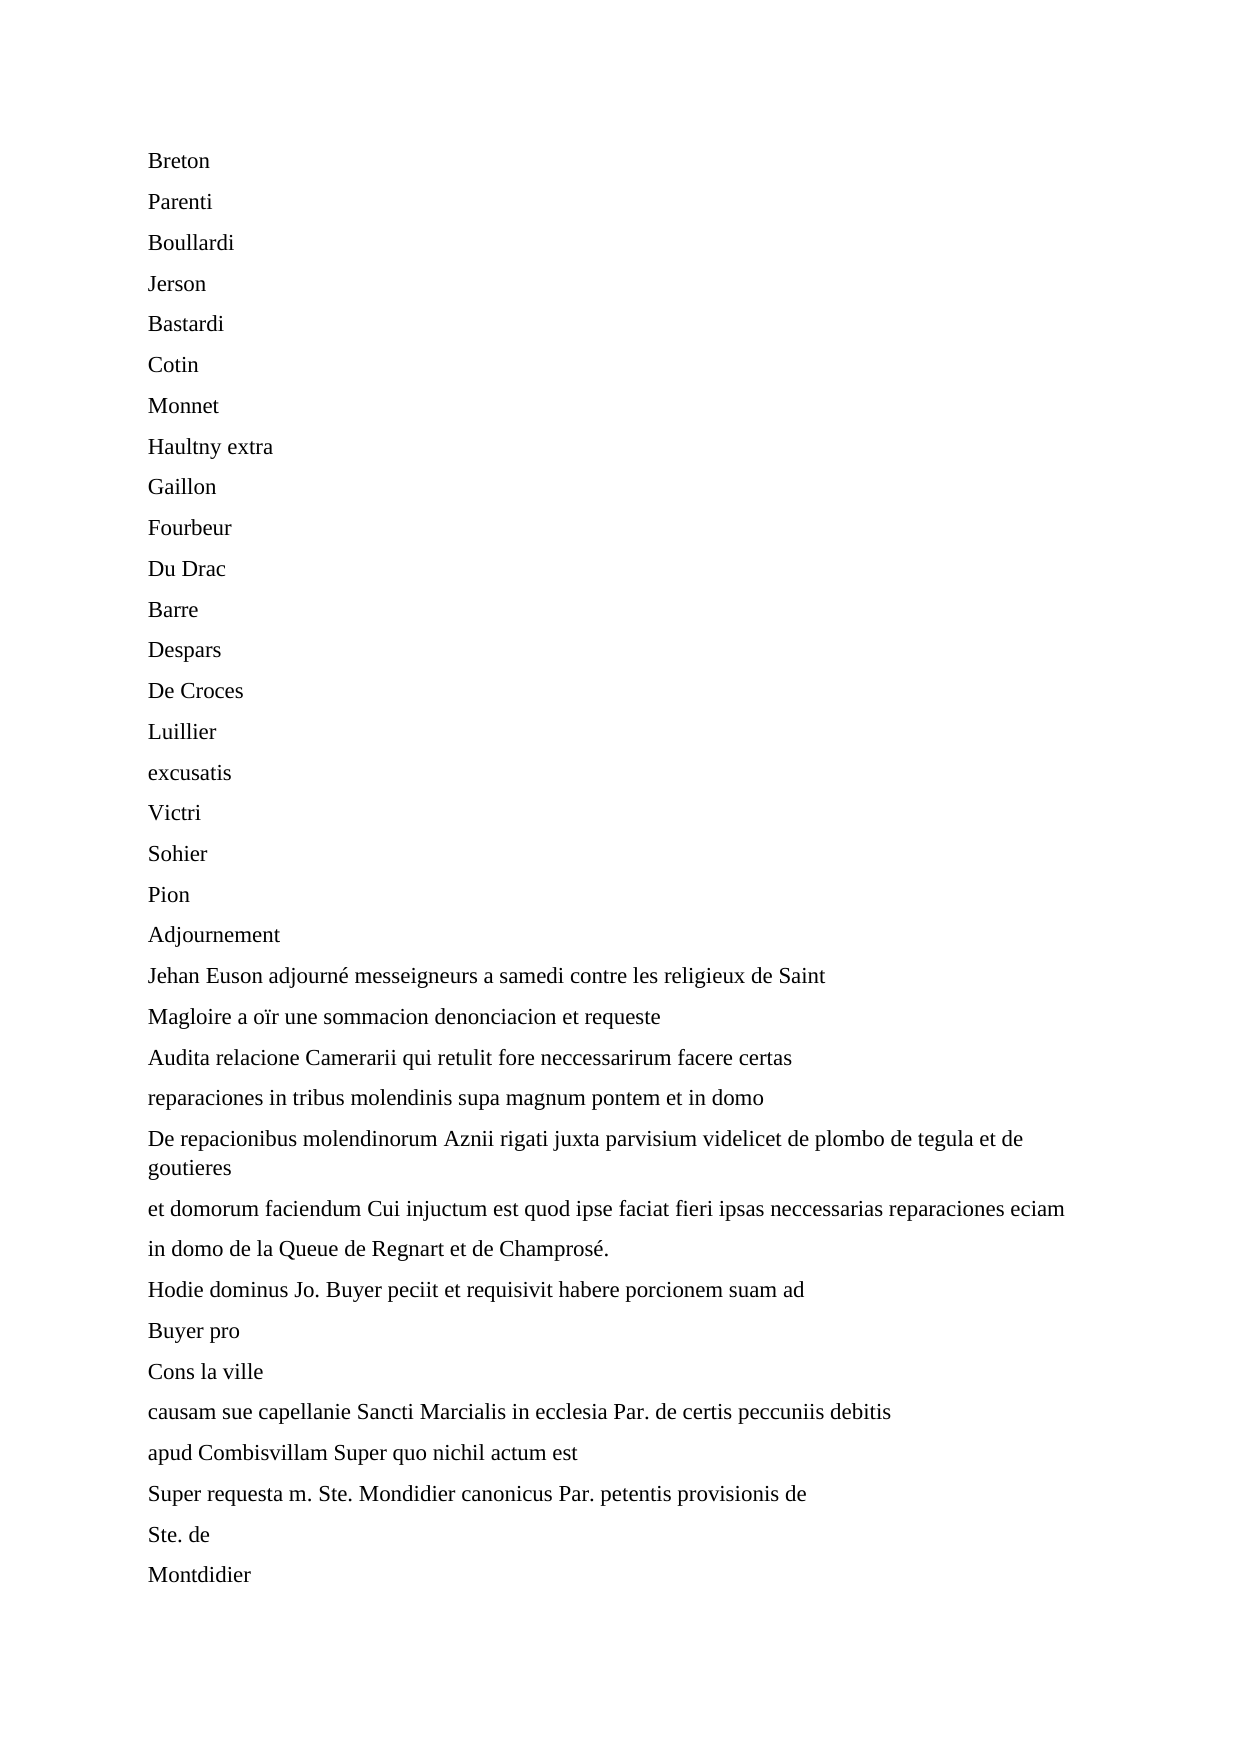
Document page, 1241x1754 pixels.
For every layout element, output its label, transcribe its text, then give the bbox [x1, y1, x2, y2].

text Victri [148, 799, 1093, 826]
text Breton [148, 148, 1093, 174]
text Cotin [148, 351, 1093, 378]
text Luillier [148, 718, 1093, 744]
text Boullardi [148, 229, 1093, 255]
text Montdidier [148, 1561, 1093, 1588]
text Hodie dominus Jo. Buyer peciit et requisivit habere porcionem suam ad [148, 1276, 1093, 1303]
text reparaciones in tribus molendinis supa magnum pontem et in domo [148, 1084, 1093, 1111]
text Gaillon [148, 473, 1093, 500]
text Monnet [148, 392, 1093, 418]
text Jehan Euson adjourné messeigneurs a samedi contre les religieux de Saint [148, 962, 1093, 988]
text Adjournement [148, 921, 1093, 948]
text Jerson [148, 270, 1093, 296]
text De repacionibus molendinorum Aznii rigati juxta parvisium videlicet de plombo de tegula et de goutieres [148, 1125, 1093, 1180]
text Audita relacione Camerarii qui retulit fore neccessarirum facere certas [148, 1044, 1093, 1070]
text et domorum faciendum Cui injuctum est quod ipse faciat fieri ipsas neccessarias reparaciones eciam [148, 1195, 1093, 1221]
text apud Combisvillam Super quo nichil actum est [148, 1439, 1093, 1466]
text Sohier [148, 840, 1093, 866]
text Bastardi [148, 311, 1093, 337]
text Cons la ville [148, 1358, 1093, 1384]
text Pion [148, 881, 1093, 907]
text Du Drac [148, 555, 1093, 581]
text Barre [148, 596, 1093, 622]
text Fourbeur [148, 514, 1093, 541]
text Ste. de [148, 1521, 1093, 1547]
text in domo de la Queue de Regnart et de Champrosé. [148, 1236, 1093, 1262]
text Despars [148, 636, 1093, 663]
text Magloire a oïr une sommacion denonciacion et requeste [148, 1003, 1093, 1029]
text Super requesta m. Ste. Mondidier canonicus Par. petentis provisionis de [148, 1480, 1093, 1506]
text excusatis [148, 758, 1093, 785]
text causam sue capellanie Sancti Marcialis in ecclesia Par. de certis peccuniis debitis [148, 1398, 1093, 1425]
text De Croces [148, 677, 1093, 703]
text Haultny extra [148, 433, 1093, 459]
text Buyer pro [148, 1317, 1093, 1343]
text Parenti [148, 188, 1093, 215]
